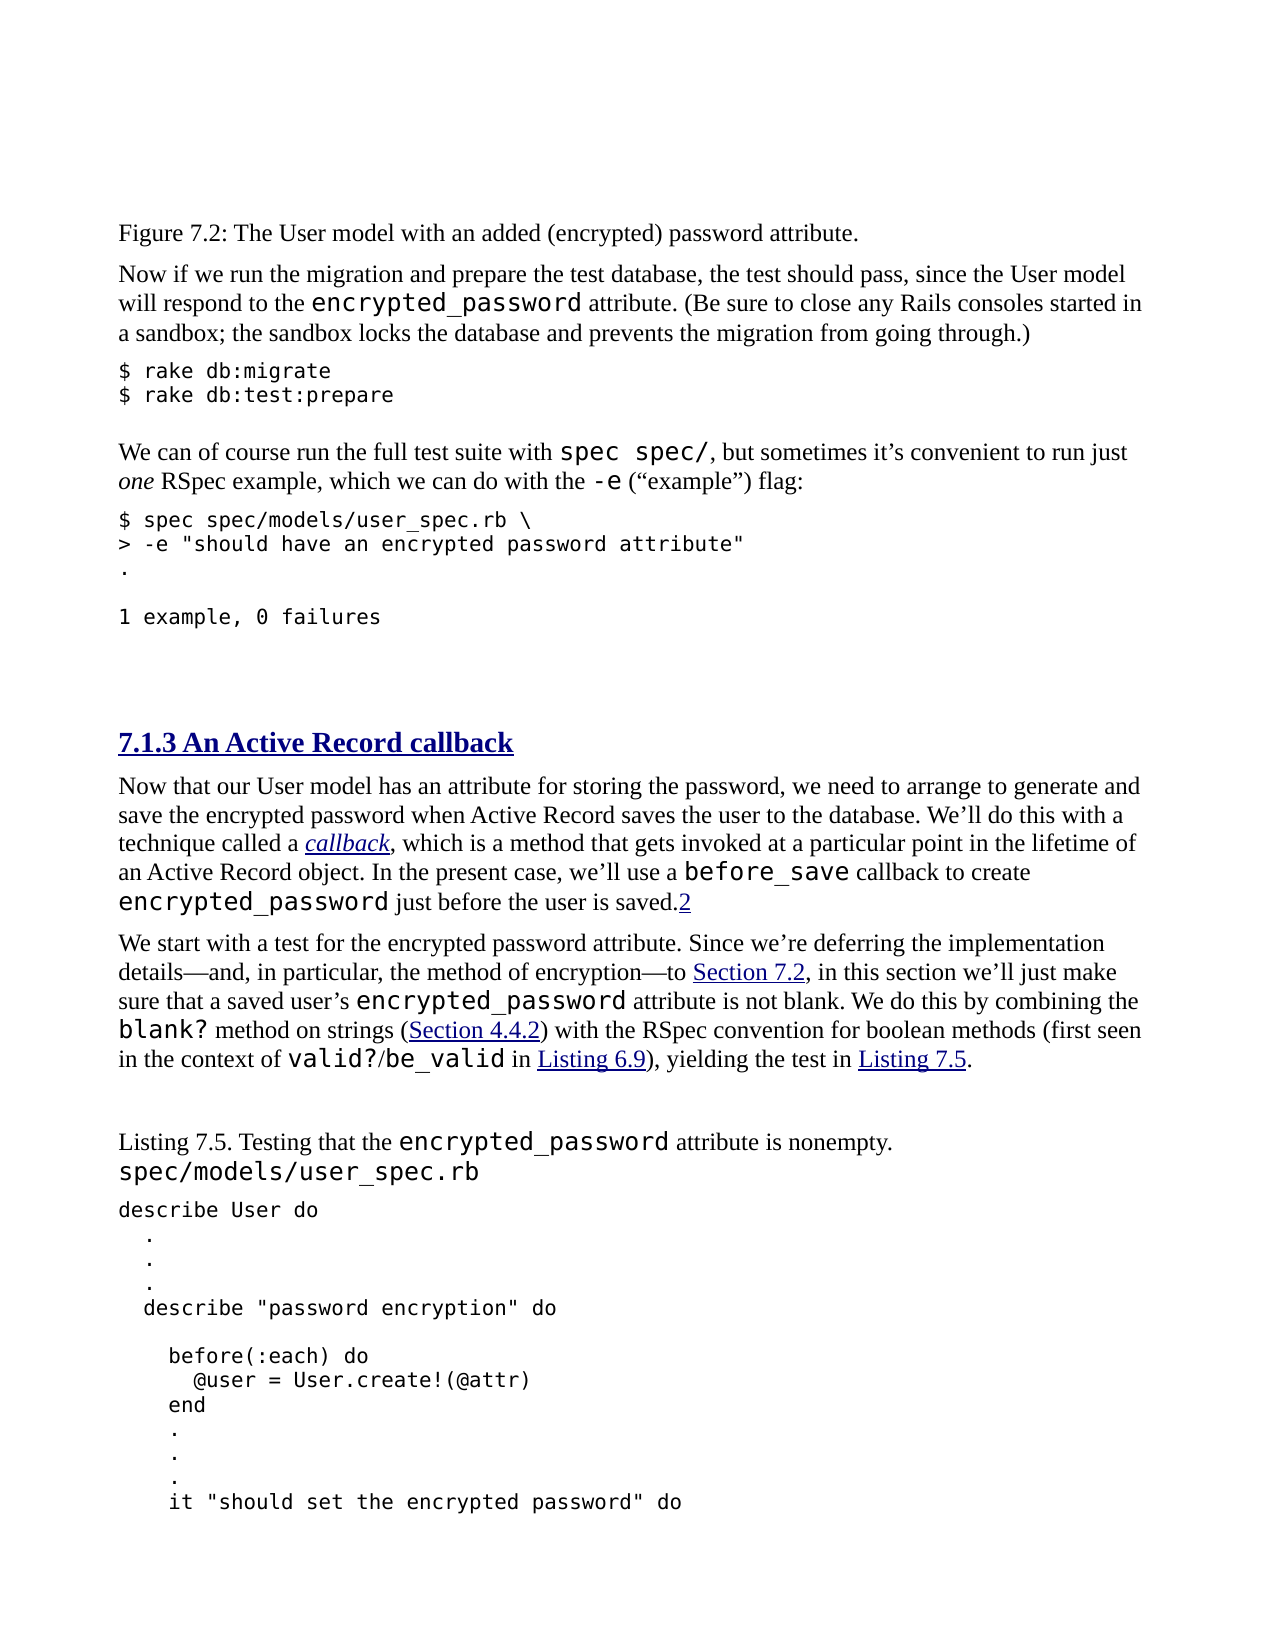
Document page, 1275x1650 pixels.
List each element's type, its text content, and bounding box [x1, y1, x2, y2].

text $ rake db:test:prepare [118, 383, 1157, 407]
text end [118, 1393, 1157, 1417]
subtitle 7.1.3 An Active Record callback [118, 725, 1157, 758]
text Now that our User model has an attribute for storing the password, we need to arrange to generate and save the encrypted password when Active Record saves the user to the database. We’ll do this with a technique called a callback, which is a method that gets invoked at a particular point in the lifetime of an Active Record object. In the present case, we’ll use a before_save callback to create encrypted_password just before the user is saved.2 [118, 771, 1157, 916]
text @user = User.create!(@attr) [118, 1368, 1157, 1393]
text before(:each) do [118, 1344, 1157, 1368]
text describe "password encryption" do [118, 1296, 1157, 1320]
text 1 example, 0 failures [118, 605, 1157, 629]
text > -e "should have an encrypted password attribute" [118, 532, 1157, 556]
text Figure 7.2: The User model with an added (encrypted) password attribute. [118, 218, 1157, 247]
text . [118, 1223, 1157, 1247]
text . [118, 1465, 1157, 1490]
text . [118, 1417, 1157, 1441]
text describe User do [118, 1198, 1157, 1223]
text $ spec spec/models/user_spec.rb \ [118, 508, 1157, 532]
text $ rake db:migrate [118, 359, 1157, 383]
text it "should set the encrypted password" do [118, 1490, 1157, 1514]
text . [118, 1441, 1157, 1465]
text Listing 7.5. Testing that the encrypted_password attribute is nonempty. spec/models/user_spec.rb [118, 1127, 1157, 1186]
text We can of course run the full test suite with spec spec/, but sometimes it’s convenient to run just one RSpec example, which we can do with the -e (“example”) flag: [118, 437, 1157, 495]
text . [118, 1247, 1157, 1271]
text . [118, 1271, 1157, 1296]
text We start with a test for the encrypted password attribute. Since we’re deferring the implementation details—and, in particular, the method of encryption—to Section 7.2, in this section we’ll just make sure that a saved user’s encrypted_password attribute is not blank. We do this by combining the blank? method on strings (Section 4.4.2) with the RSpec convention for boolean methods (first seen in the context of valid?/be_valid in Listing 6.9), yielding the test in Listing 7.5. [118, 928, 1157, 1074]
text . [118, 556, 1157, 581]
text Now if we run the migration and prepare the test database, the test should pass, since the User model will respond to the encrypted_password attribute. (Be sure to close any Rails consoles started in a sandbox; the sandbox locks the database and prevents the migration from going through.) [118, 259, 1157, 346]
